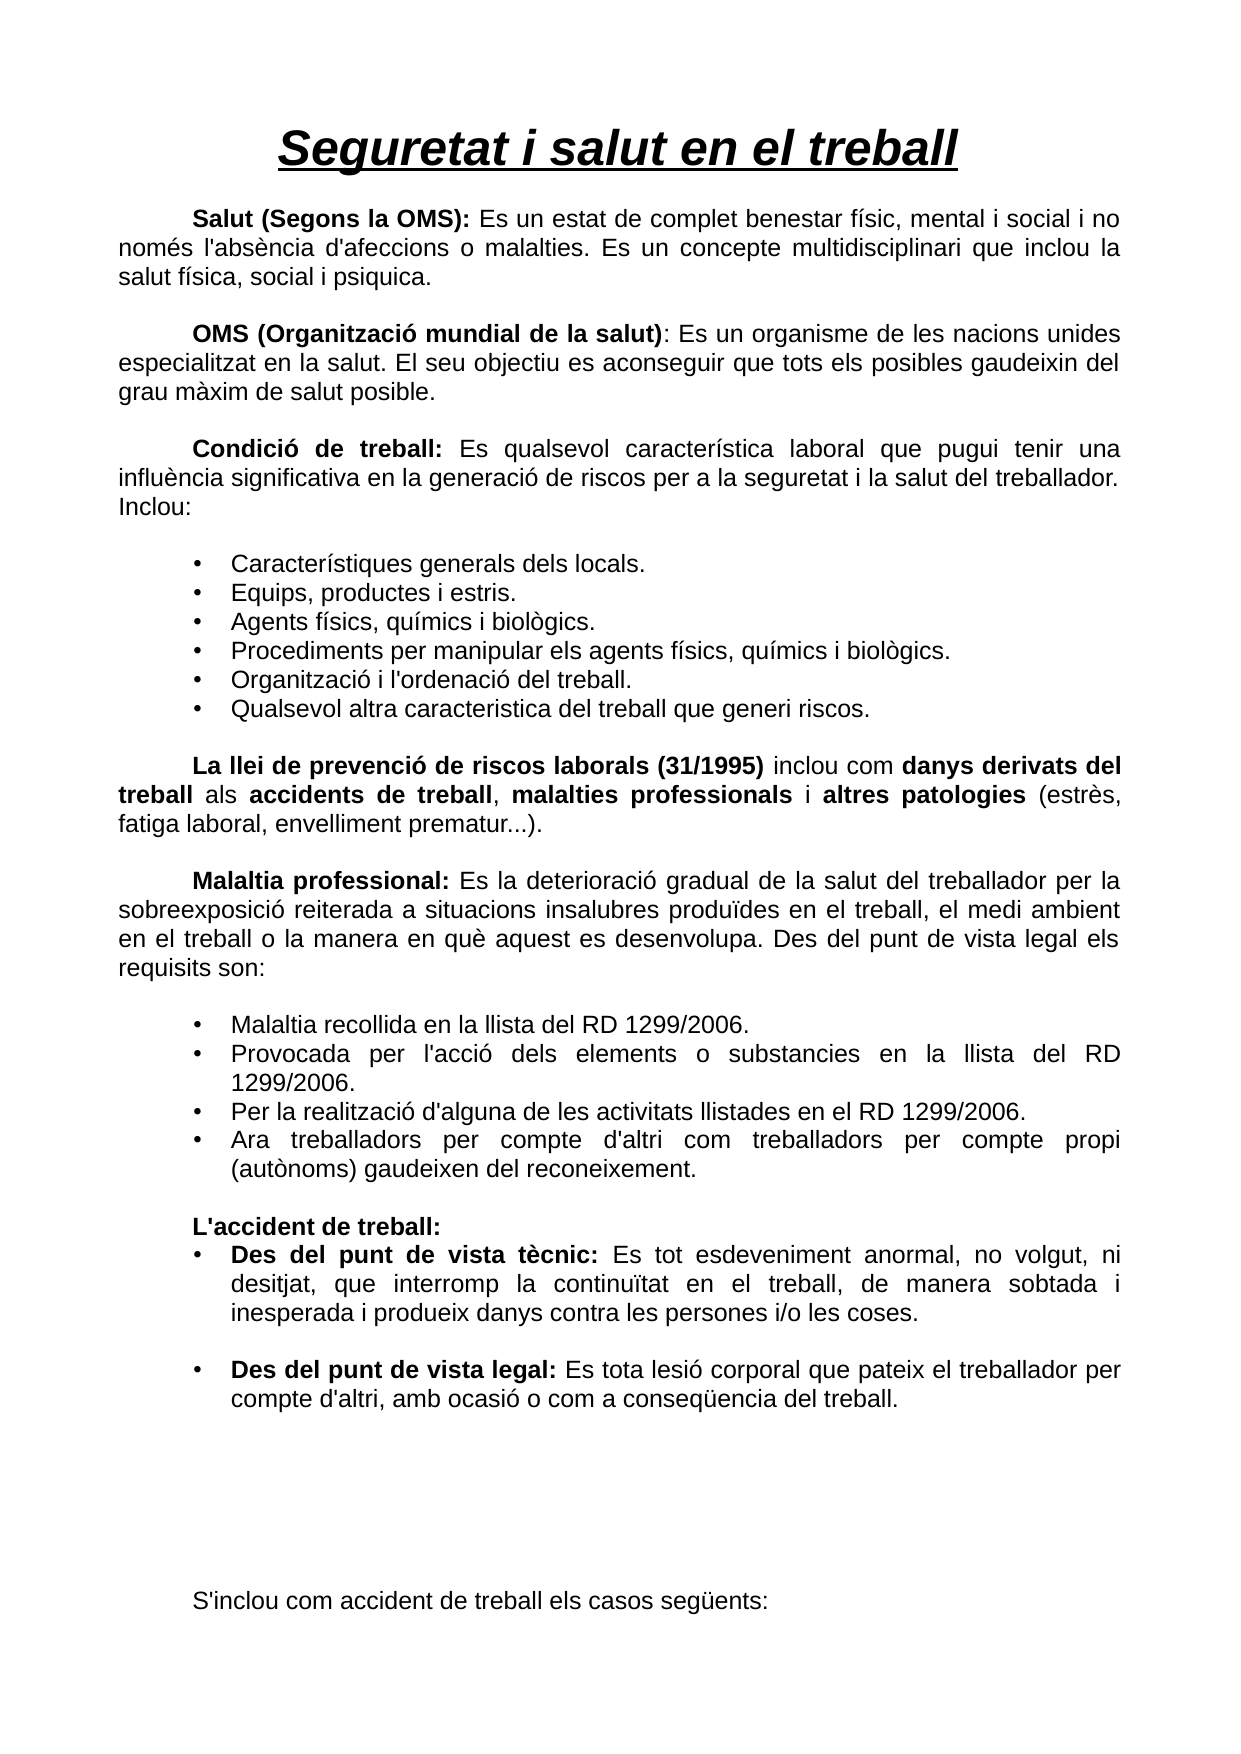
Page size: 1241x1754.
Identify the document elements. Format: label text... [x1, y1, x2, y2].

text Salut (Segons la OMS): Es un estat de complet benestar físic, mental i social i no només l'absència d'afeccions o malalties. Es un concepte multidisciplinari que inclou la salut física, social i psiquica. [118, 204, 1122, 291]
text Seguretat i salut en el treball [118, 118, 1122, 176]
text S'inclou com accident de treball els casos següents: [118, 1586, 1122, 1614]
text OMS (Organització mundial de la salut): Es un organisme de les nacions unides especialitzat en la salut. El seu objectiu es aconseguir que tots els posibles gaudeixin del grau màxim de salut posible. [118, 319, 1122, 406]
list Des del punt de vista tècnic: Es tot esdeveniment anormal, no volgut, ni desitjat, que interromp la continuïtat en el treball, de manera sobtada i inesperada i produeix danys contra les persones i/o les coses. [193, 1240, 1122, 1327]
list Agents físics, químics i biològics. [193, 607, 1122, 636]
text La llei de prevenció de riscos laborals (31/1995) inclou com danys derivats del treball als accidents de treball, malalties professionals i altres patologies (estrès, fatiga laboral, envelliment prematur...). [118, 751, 1122, 837]
list Malaltia recollida en la llista del RD 1299/2006. [193, 1010, 1122, 1039]
list Procediments per manipular els agents físics, químics i biològics. [193, 636, 1122, 665]
list Des del punt de vista legal: Es tota lesió corporal que pateix el treballador per compte d'altri, amb ocasió o com a conseqüencia del treball. [193, 1356, 1122, 1413]
list Característiques generals dels locals. [193, 549, 1122, 578]
list Organització i l'ordenació del treball. [193, 665, 1122, 694]
list Equips, productes i estris. [193, 578, 1122, 607]
text Condició de treball: Es qualsevol característica laboral que pugui tenir una influència significativa en la generació de riscos per a la seguretat i la salut del treballador. Inclou: [118, 434, 1122, 521]
list Per la realització d'alguna de les activitats llistades en el RD 1299/2006. [193, 1096, 1122, 1125]
text Malaltia professional: Es la deterioració gradual de la salut del treballador per la sobreexposició reiterada a situacions insalubres produïdes en el treball, el medi ambient en el treball o la manera en què aquest es desenvolupa. Des del punt de vista legal els requisits son: [118, 866, 1122, 981]
text L'accident de treball: [118, 1212, 1122, 1240]
list Ara treballadors per compte d'altri com treballadors per compte propi (autònoms) gaudeixen del reconeixement. [193, 1125, 1122, 1183]
list Provocada per l'acció dels elements o substancies en la llista del RD 1299/2006. [193, 1039, 1122, 1096]
list Qualsevol altra caracteristica del treball que generi riscos. [193, 694, 1122, 722]
